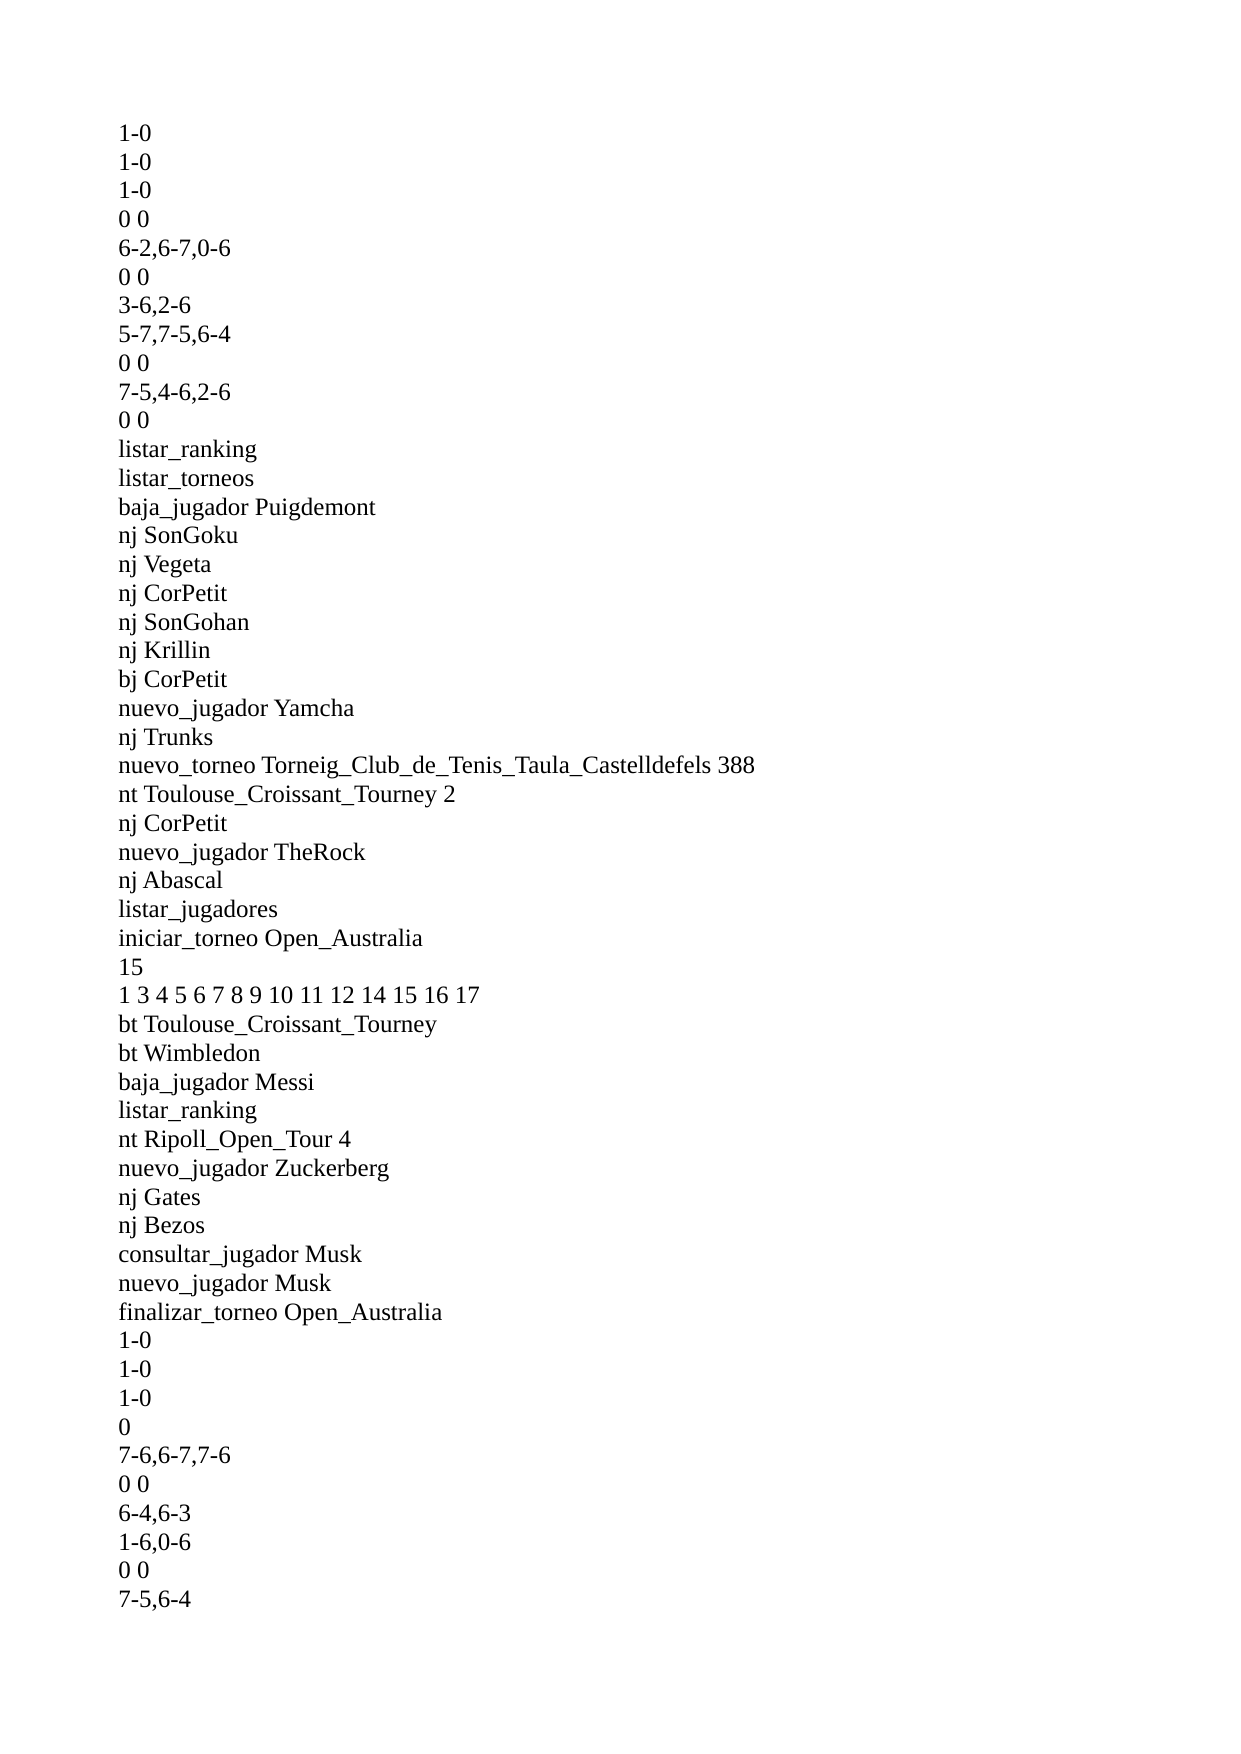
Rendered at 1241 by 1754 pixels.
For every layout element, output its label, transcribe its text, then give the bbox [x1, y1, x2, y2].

text 1 3 4 5 6 7 8 9 10 11 12 14 15 16 17 [118, 981, 1122, 1009]
text 1-0 [118, 1354, 1122, 1383]
text 0 0 [118, 1556, 1122, 1584]
text 7-5,6-4 [118, 1584, 1122, 1613]
text nj Vegeta [118, 549, 1122, 578]
text baja_jugador Messi [118, 1067, 1122, 1096]
text nj Bezos [118, 1211, 1122, 1239]
text finalizar_torneo Open_Australia [118, 1297, 1122, 1326]
text 6-2,6-7,0-6 [118, 233, 1122, 262]
text 3-6,2-6 [118, 291, 1122, 319]
text nj Gates [118, 1182, 1122, 1211]
text 0 0 [118, 348, 1122, 377]
text 7-6,6-7,7-6 [118, 1441, 1122, 1469]
text nuevo_jugador Zuckerberg [118, 1153, 1122, 1182]
text 1-6,0-6 [118, 1527, 1122, 1556]
text 1-0 [118, 1326, 1122, 1354]
text nj Krillin [118, 636, 1122, 664]
text nj SonGoku [118, 521, 1122, 549]
text bt Wimbledon [118, 1038, 1122, 1067]
text nuevo_jugador Musk [118, 1268, 1122, 1297]
text 0 0 [118, 204, 1122, 233]
text bj CorPetit [118, 664, 1122, 693]
text bt Toulouse_Croissant_Tourney [118, 1009, 1122, 1038]
text consultar_jugador Musk [118, 1239, 1122, 1268]
text baja_jugador Puigdemont [118, 492, 1122, 521]
text listar_ranking [118, 434, 1122, 463]
text 5-7,7-5,6-4 [118, 319, 1122, 348]
text nuevo_jugador TheRock [118, 837, 1122, 866]
text nj CorPetit [118, 808, 1122, 837]
text 1-0 [118, 176, 1122, 204]
text 6-4,6-3 [118, 1498, 1122, 1527]
text nj Abascal [118, 866, 1122, 894]
text listar_torneos [118, 463, 1122, 492]
text 0 0 [118, 406, 1122, 434]
text 15 [118, 952, 1122, 981]
text 0 0 [118, 1469, 1122, 1498]
text nuevo_torneo Torneig_Club_de_Tenis_Taula_Castelldefels 388 [118, 751, 1122, 779]
text 1-0 [118, 1383, 1122, 1412]
text nj SonGohan [118, 607, 1122, 636]
text listar_ranking [118, 1096, 1122, 1124]
text iniciar_torneo Open_Australia [118, 923, 1122, 952]
text nuevo_jugador Yamcha [118, 693, 1122, 722]
text nt Toulouse_Croissant_Tourney 2 [118, 779, 1122, 808]
text nj CorPetit [118, 578, 1122, 607]
text 1-0 [118, 147, 1122, 176]
text 0 0 [118, 262, 1122, 291]
text nt Ripoll_Open_Tour 4 [118, 1124, 1122, 1153]
text 7-5,4-6,2-6 [118, 377, 1122, 406]
text 0 [118, 1412, 1122, 1441]
text nj Trunks [118, 722, 1122, 751]
text 1-0 [118, 118, 1122, 147]
text listar_jugadores [118, 894, 1122, 923]
